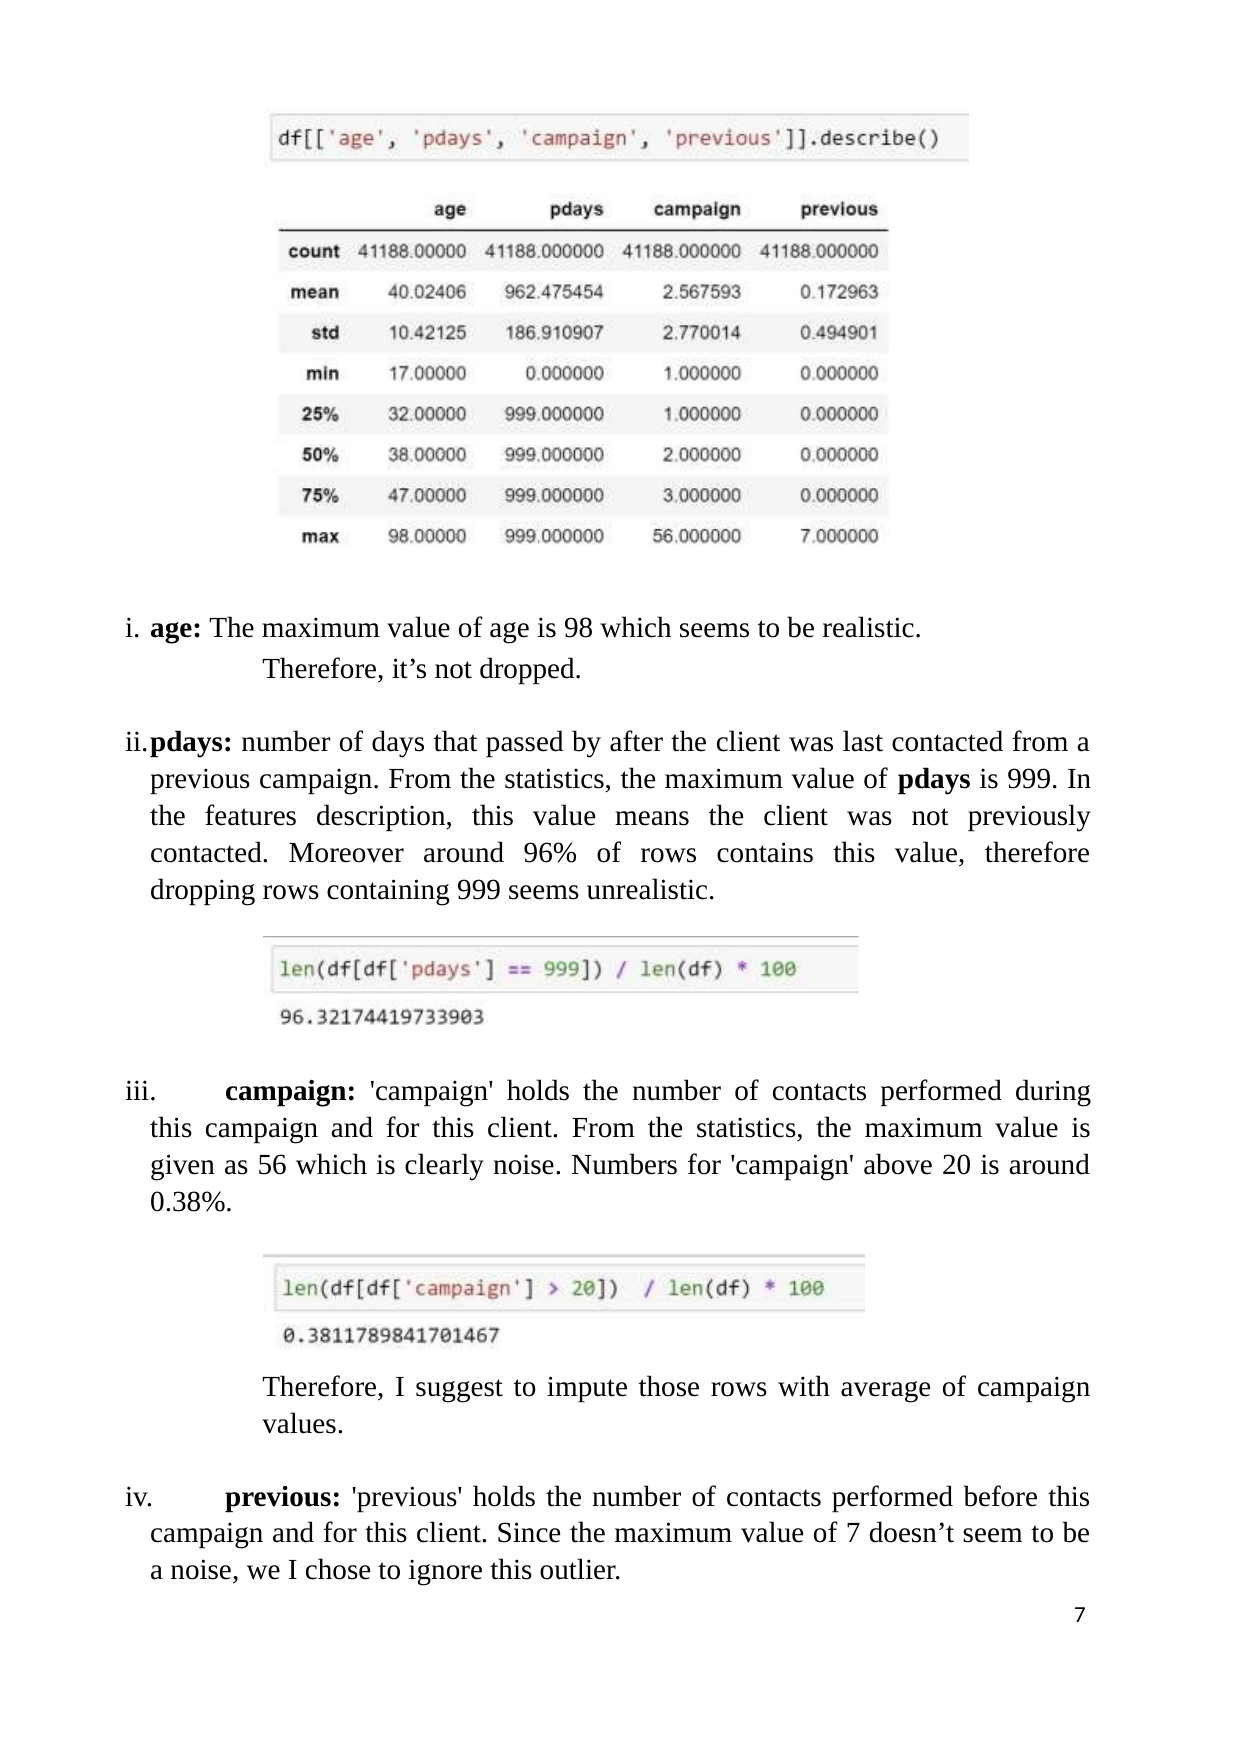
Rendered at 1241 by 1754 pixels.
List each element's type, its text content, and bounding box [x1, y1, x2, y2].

text Therefore, I suggest to impute those rows with average of campaign values. [262, 1369, 1092, 1439]
list age: The maximum value of age is 98 which seems to be realistic. [125, 610, 1092, 643]
list previous: 'previous' holds the number of contacts performed before this campaign and for this client. Since the maximum value of 7 doesn’t seem to be a noise, we I chose to ignore this outlier. [125, 1479, 1092, 1586]
list campaign: 'campaign' holds the number of contacts performed during this campaign and for this client. From the statistics, the maximum value is given as 56 which is clearly noise. Numbers for 'campaign' above 20 is around 0.38%. [125, 1073, 1092, 1218]
list pdays: number of days that passed by after the client was last contacted from a previous campaign. From the statistics, the maximum value of pdays is 999. In the features description, this value means the client was not previously contacted. Moreover around 96% of rows contains this value, therefore dropping rows containing 999 seems unrealistic. [125, 724, 1092, 905]
text Therefore, it’s not dropped. [262, 651, 1092, 685]
